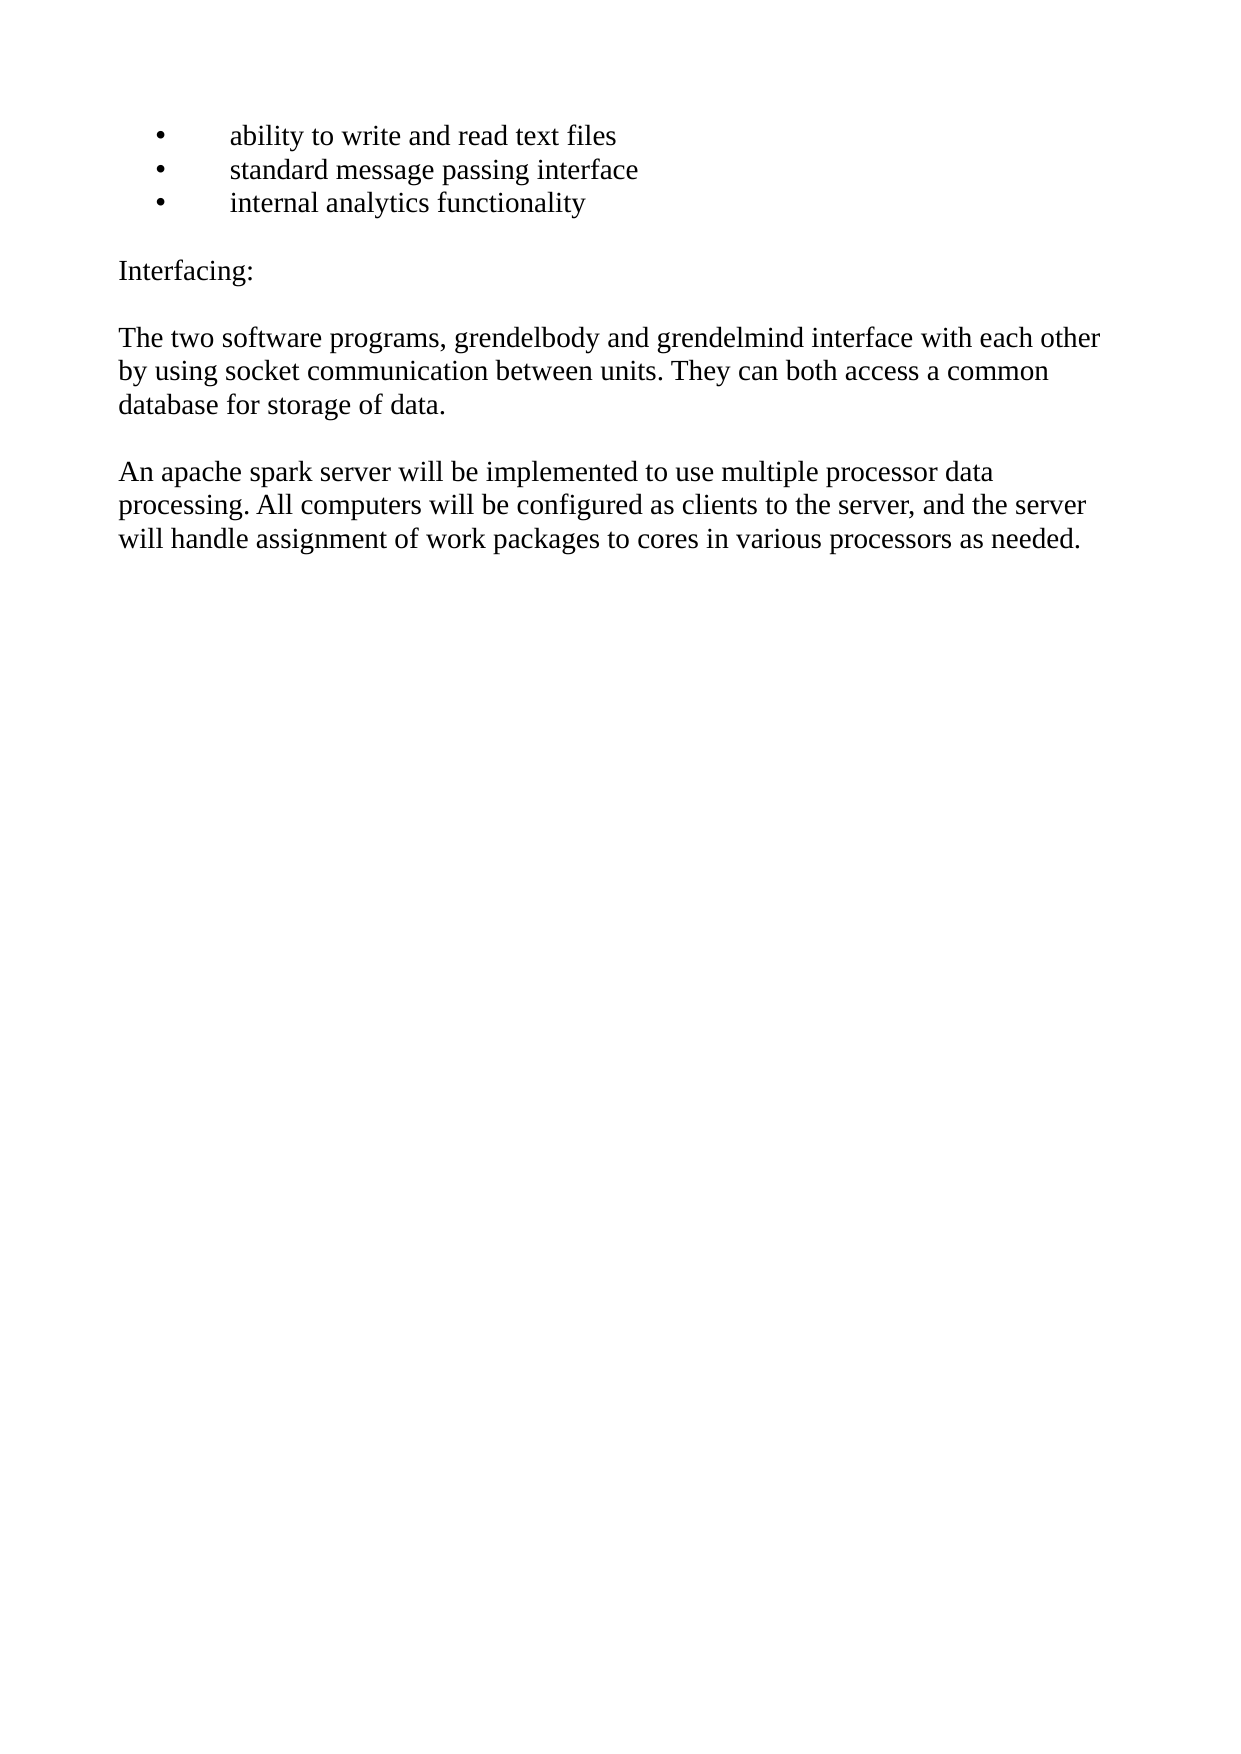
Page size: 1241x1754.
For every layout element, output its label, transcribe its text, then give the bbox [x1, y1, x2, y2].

text The two software programs, grendelbody and grendelmind interface with each other by using socket communication between units. They can both access a common database for storage of data. [118, 320, 1122, 420]
text An apache spark server will be implemented to use multiple processor data processing. All computers will be configured as clients to the server, and the server will handle assignment of work packages to cores in various processors as needed. [118, 454, 1122, 554]
list standard message passing interface [156, 152, 1122, 185]
list ability to write and read text files [156, 118, 1122, 152]
text Interfacing: [118, 253, 1122, 286]
list internal analytics functionality [156, 185, 1122, 219]
